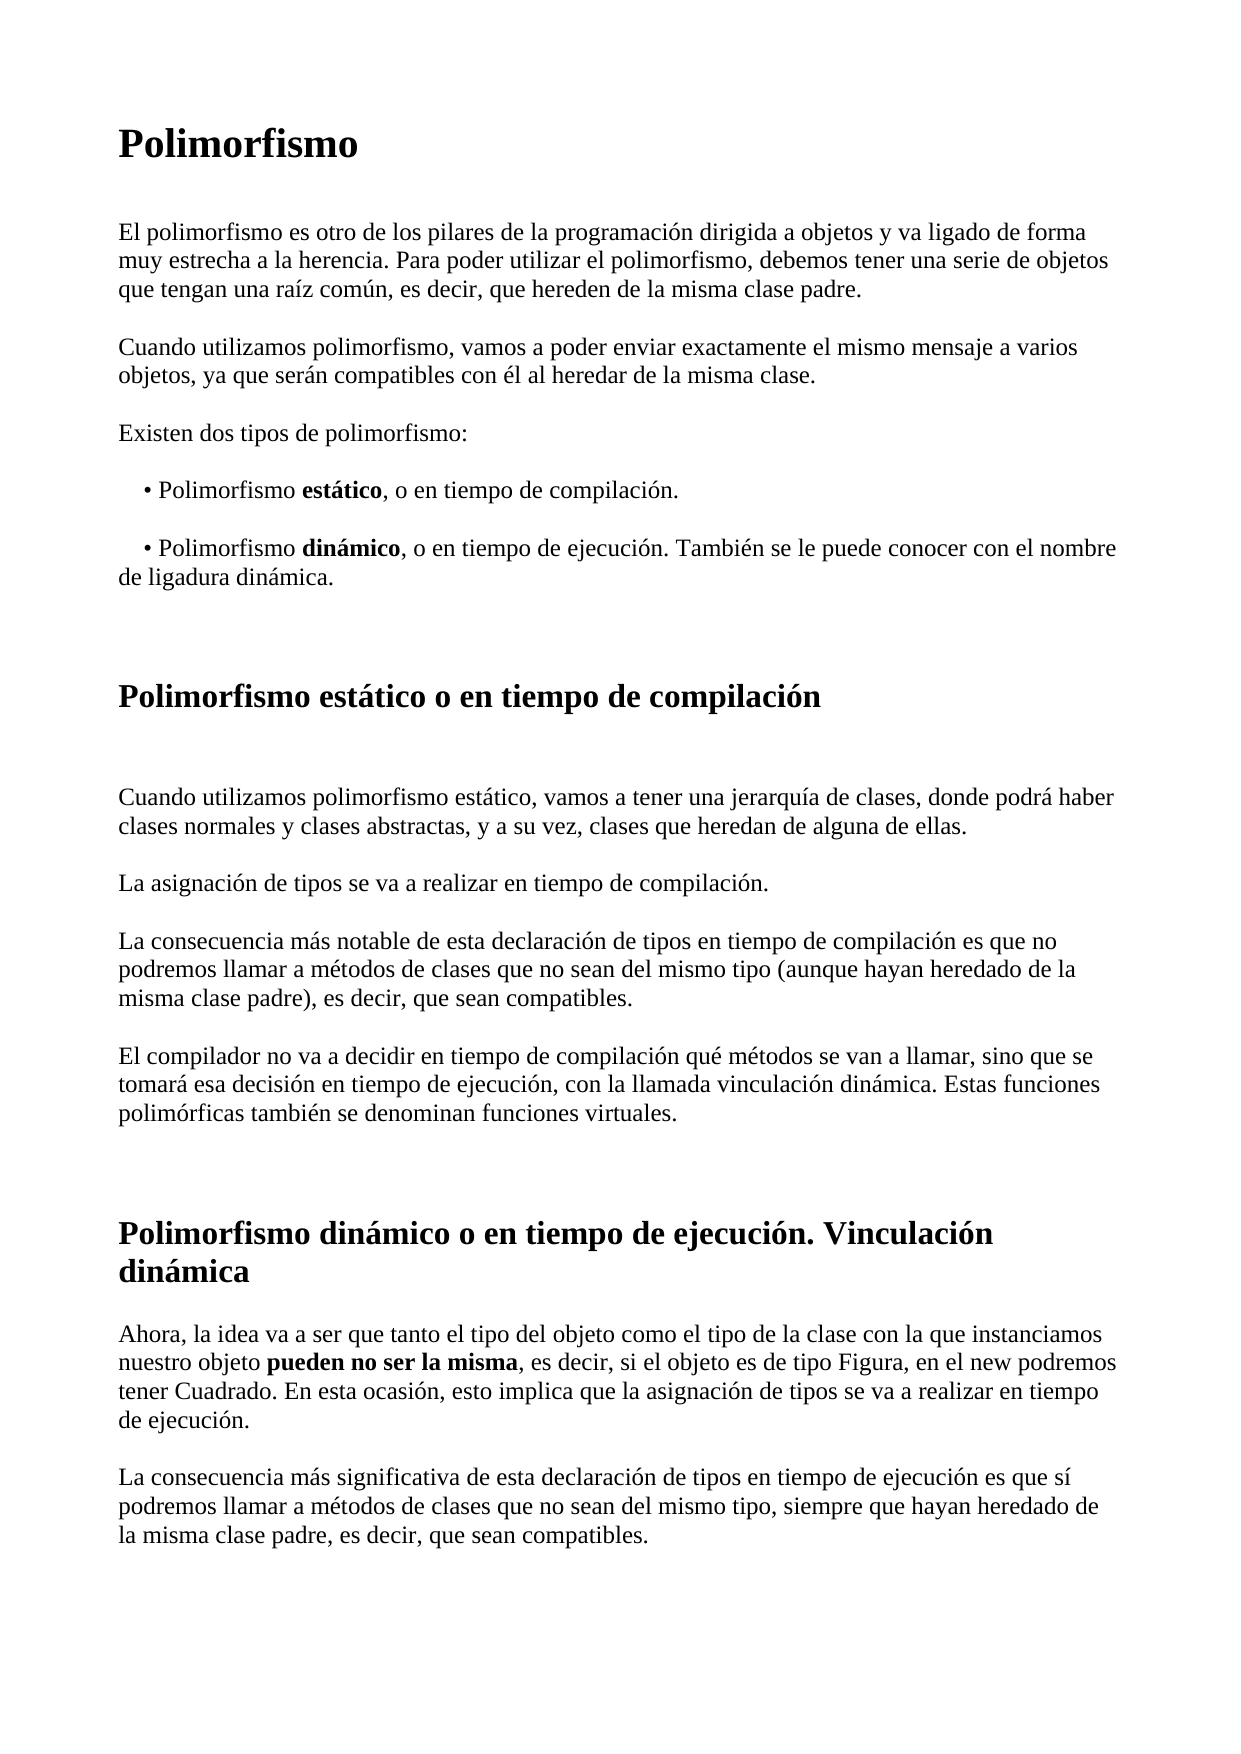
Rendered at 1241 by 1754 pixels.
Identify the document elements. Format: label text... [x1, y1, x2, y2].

text Cuando utilizamos polimorfismo estático, vamos a tener una jerarquía de clases, donde podrá haber clases normales y clases abstractas, y a su vez, clases que heredan de alguna de ellas. [118, 782, 1123, 839]
text Polimorfismo [118, 118, 1123, 166]
text Polimorfismo estático o en tiempo de compilación [118, 677, 1123, 715]
text Polimorfismo dinámico o en tiempo de ejecución. Vinculación dinámica [118, 1213, 1123, 1290]
text La consecuencia más significativa de esta declaración de tipos en tiempo de ejecución es que sí podremos llamar a métodos de clases que no sean del mismo tipo, siempre que hayan heredado de la misma clase padre, es decir, que sean compatibles. [118, 1462, 1123, 1549]
text • Polimorfismo dinámico, o en tiempo de ejecución. También se le puede conocer con el nombre de ligadura dinámica. [118, 533, 1123, 590]
text El compilador no va a decidir en tiempo de compilación qué métodos se van a llamar, sino que se tomará esa decisión en tiempo de ejecución, con la llamada vinculación dinámica. Estas funciones polimórficas también se denominan funciones virtuales. [118, 1041, 1123, 1127]
text • Polimorfismo estático, o en tiempo de compilación. [118, 475, 1123, 504]
text La asignación de tipos se va a realizar en tiempo de compilación. [118, 868, 1123, 897]
text Cuando utilizamos polimorfismo, vamos a poder enviar exactamente el mismo mensaje a varios objetos, ya que serán compatibles con él al heredar de la misma clase. [118, 332, 1123, 389]
text El polimorfismo es otro de los pilares de la programación dirigida a objetos y va ligado de forma muy estrecha a la herencia. Para poder utilizar el polimorfismo, debemos tener una serie de objetos que tengan una raíz común, es decir, que hereden de la misma clase padre. [118, 217, 1123, 303]
text Ahora, la idea va a ser que tanto el tipo del objeto como el tipo de la clase con la que instanciamos nuestro objeto pueden no ser la misma, es decir, si el objeto es de tipo Figura, en el new podremos tener Cuadrado. En esta ocasión, esto implica que la asignación de tipos se va a realizar en tiempo de ejecución. [118, 1319, 1123, 1434]
text Existen dos tipos de polimorfismo: [118, 418, 1123, 447]
text La consecuencia más notable de esta declaración de tipos en tiempo de compilación es que no podremos llamar a métodos de clases que no sean del mismo tipo (aunque hayan heredado de la misma clase padre), es decir, que sean compatibles. [118, 926, 1123, 1012]
